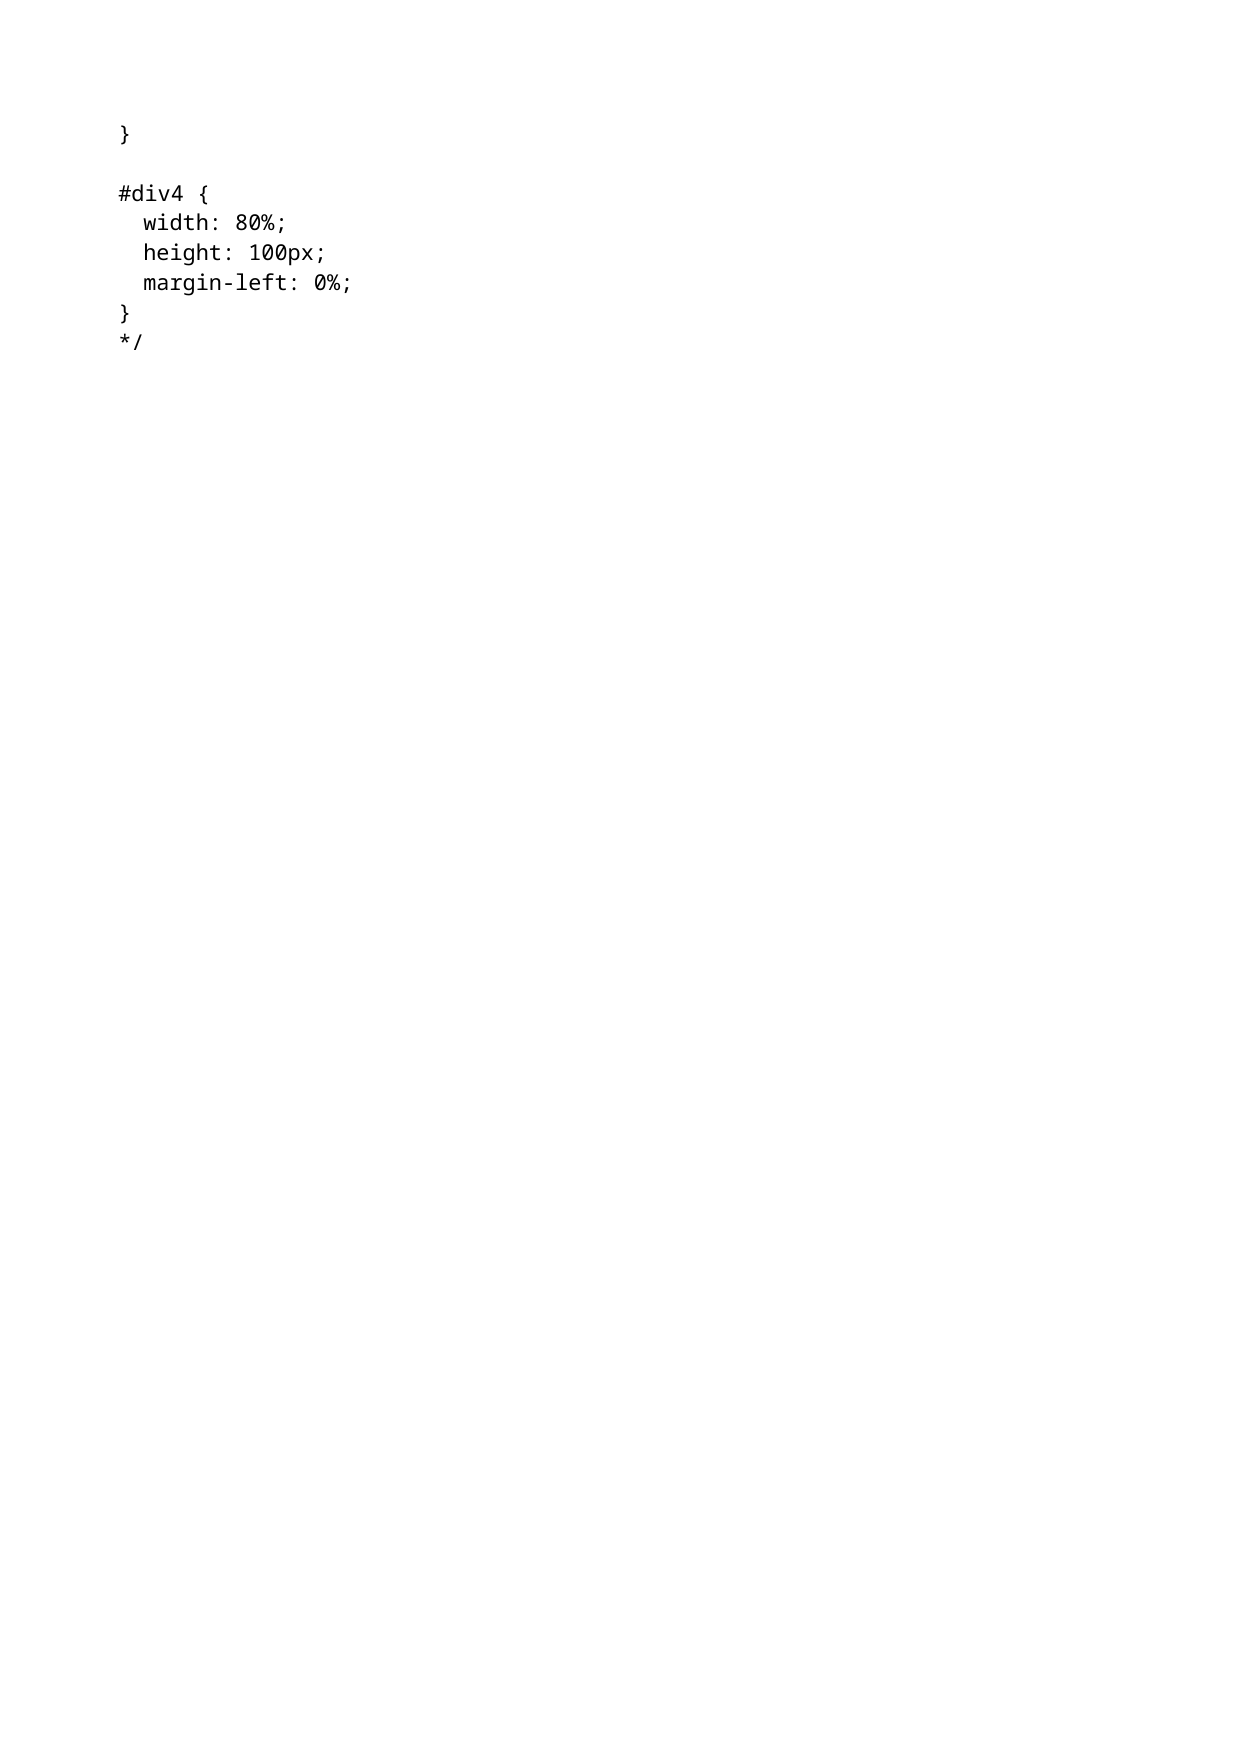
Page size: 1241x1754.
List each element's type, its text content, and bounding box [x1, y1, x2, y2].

text height: 100px; [118, 237, 1122, 267]
text } [118, 297, 1122, 327]
text #div4 { [118, 178, 1122, 207]
text */ [118, 327, 1122, 356]
text width: 80%; [118, 207, 1122, 237]
text margin-left: 0%; [118, 267, 1122, 297]
text } [118, 118, 1122, 148]
